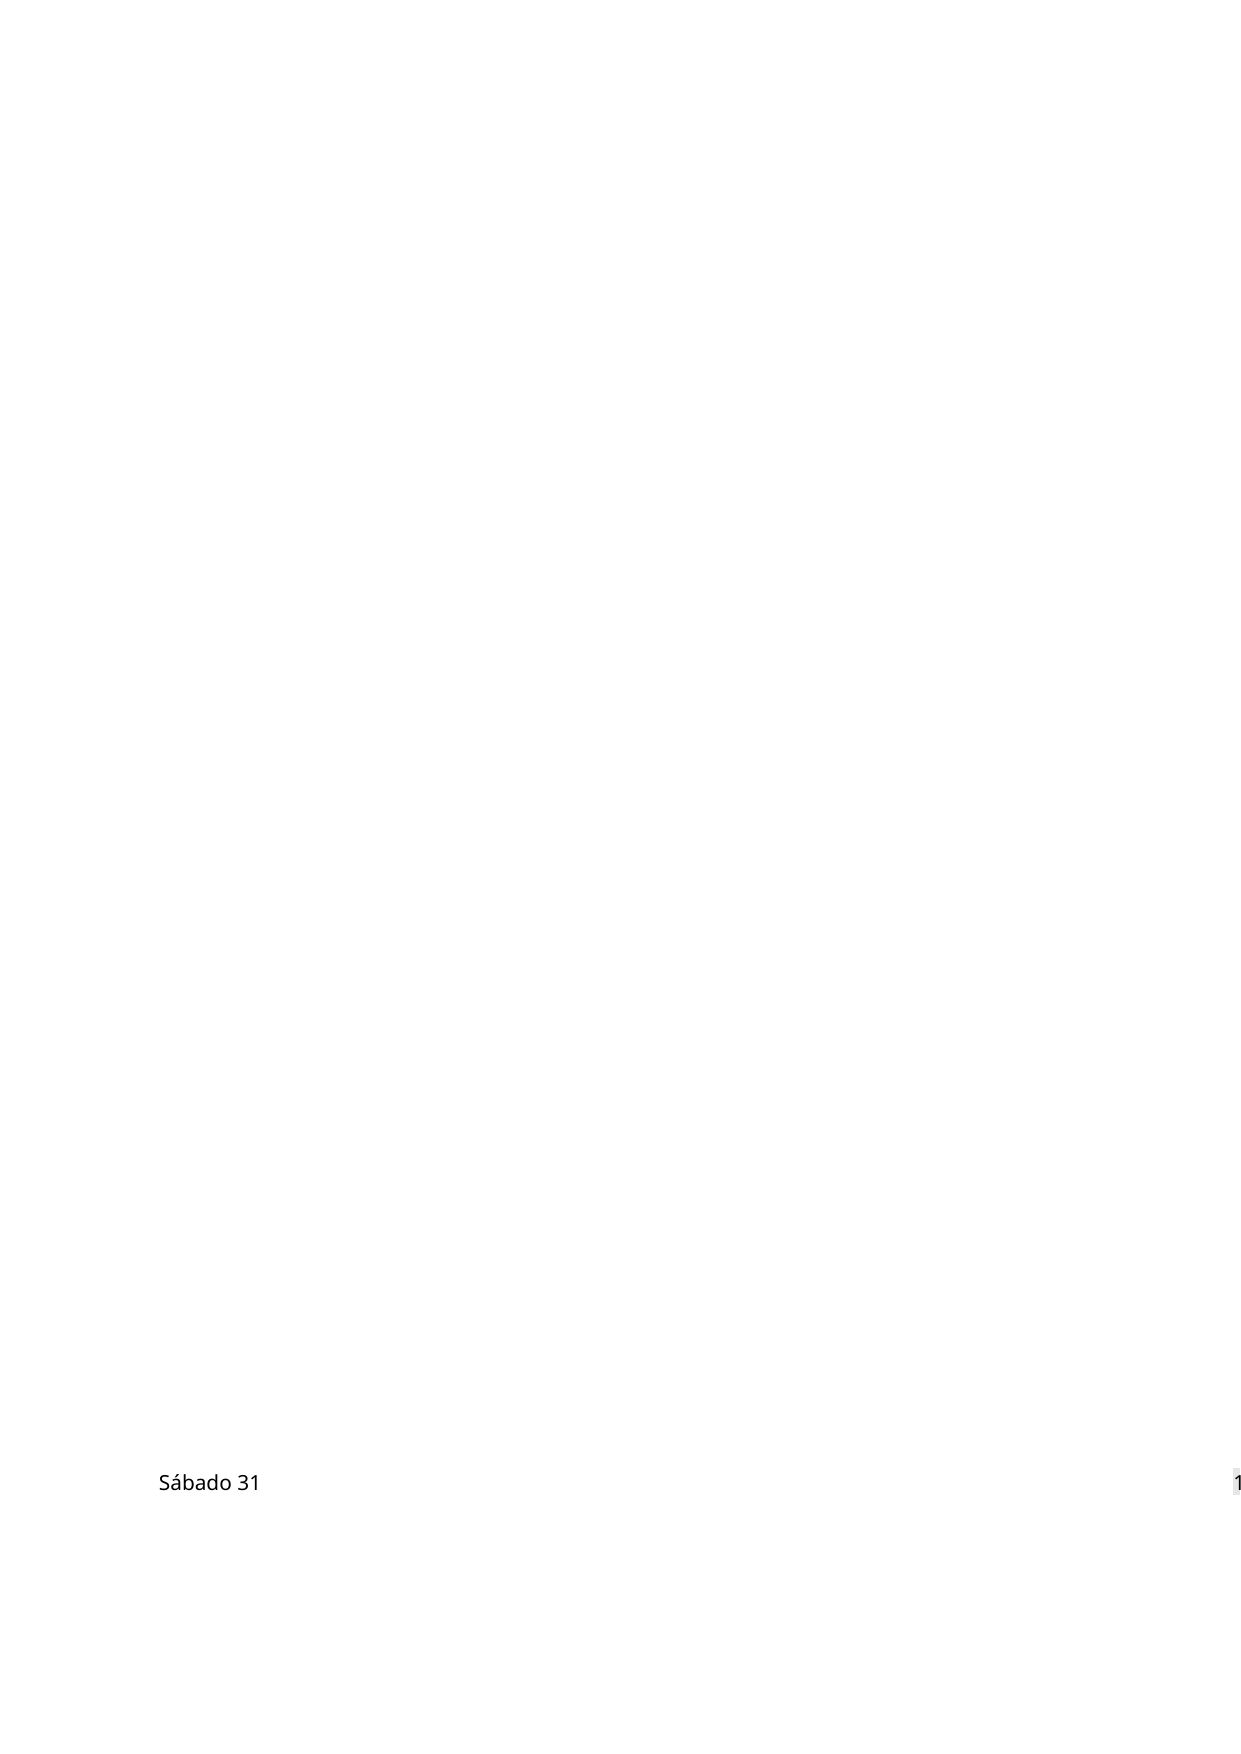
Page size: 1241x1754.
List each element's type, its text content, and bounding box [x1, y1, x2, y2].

table_cell [621, 1468, 853, 1495]
table_cell [159, 118, 367, 1468]
table_cell [389, 118, 621, 1468]
table_cell [1086, 118, 1233, 1468]
table_cell 1 [1233, 1468, 1240, 1495]
table_cell [621, 118, 853, 1468]
table_cell [118, 1468, 159, 1495]
table_cell Sábado 31 Dezembro [159, 1468, 367, 1495]
table_cell [1233, 118, 1240, 1468]
table_cell [118, 118, 159, 1468]
table_cell [367, 118, 389, 1468]
table_cell [389, 1468, 621, 1495]
table_cell [854, 1468, 1086, 1495]
table_cell [367, 1468, 389, 1495]
table_cell [854, 118, 1086, 1468]
table_cell [1086, 1468, 1233, 1495]
